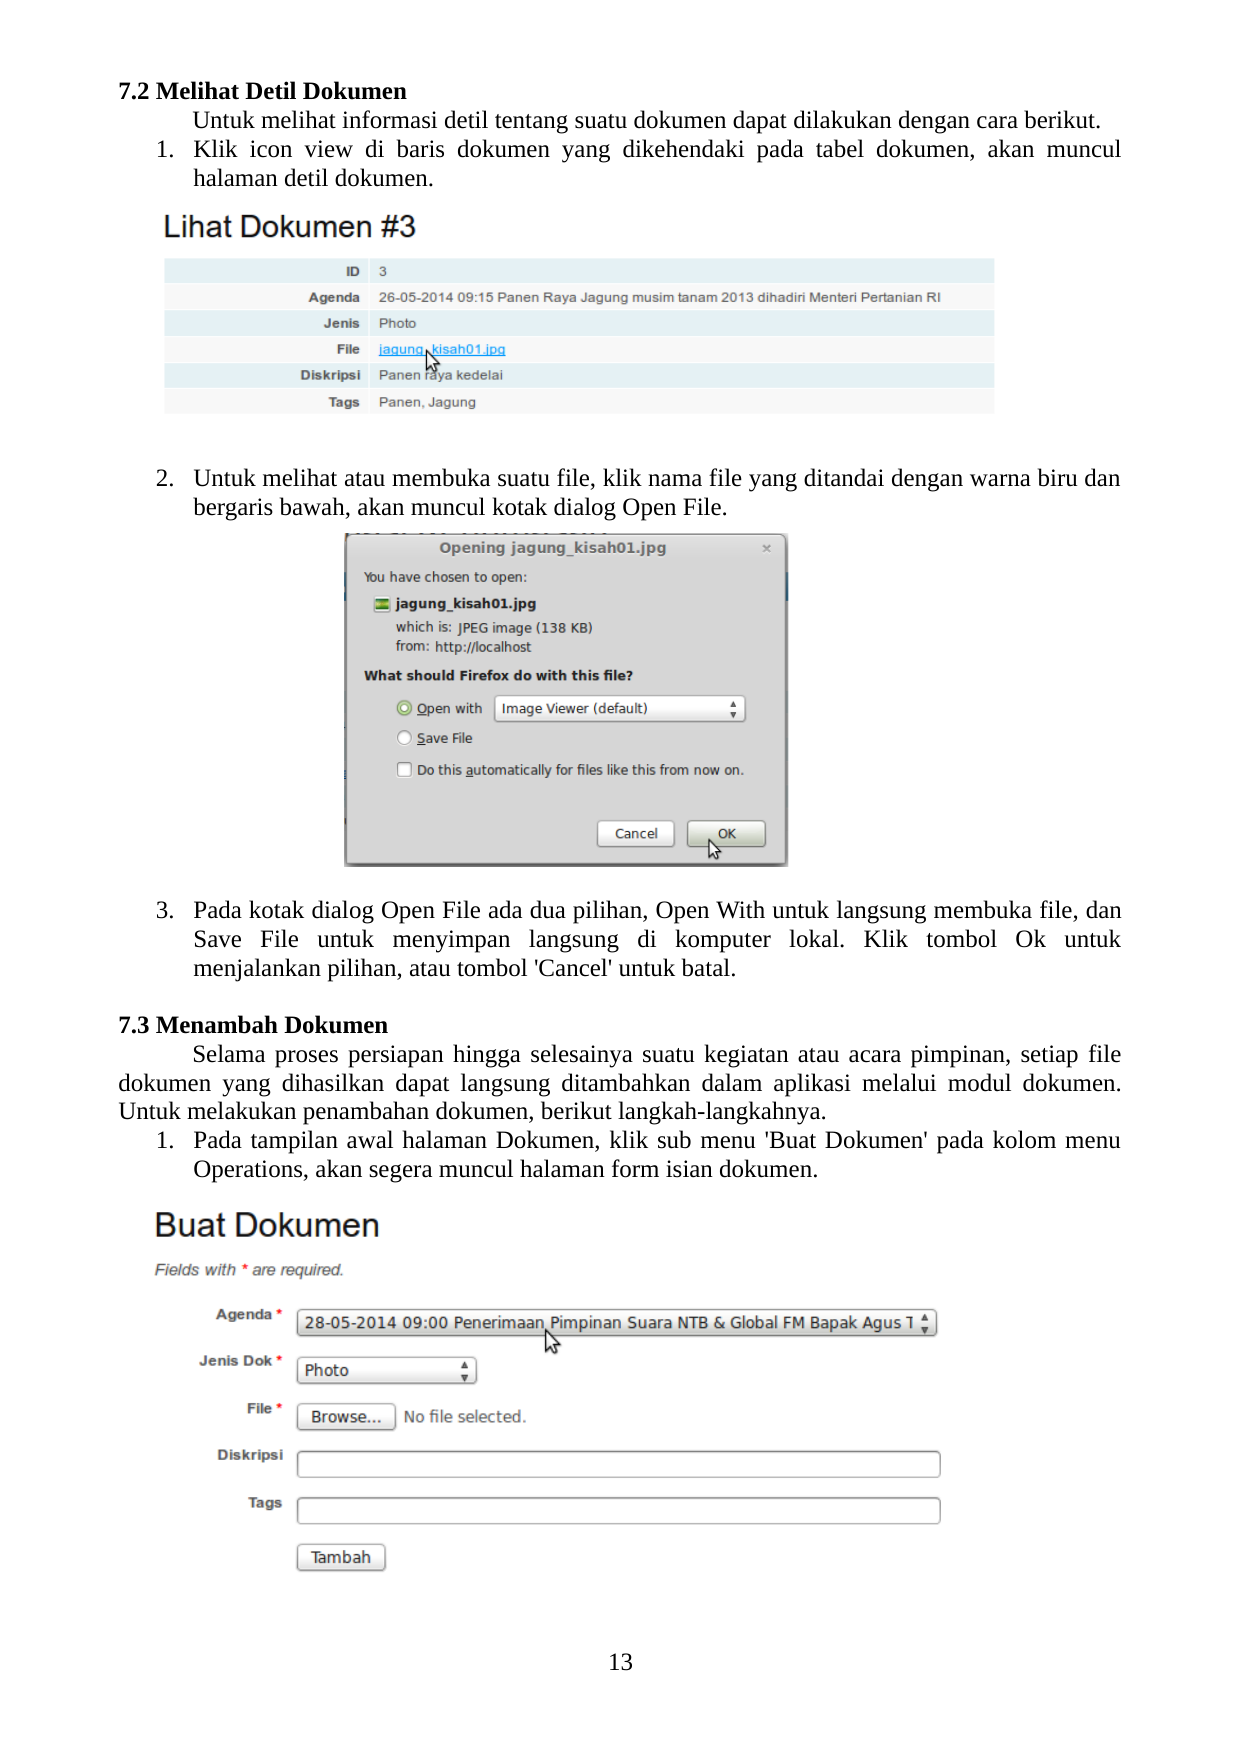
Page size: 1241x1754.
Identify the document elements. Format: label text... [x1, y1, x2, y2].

text Untuk melihat informasi detil tentang suatu dokumen dapat dilakukan dengan cara berikut. [118, 105, 1122, 134]
text 7.2 Melihat Detil Dokumen [118, 76, 1122, 105]
list Klik icon view di baris dokumen yang dikehendaki pada tabel dokumen, akan muncul halaman detil dokumen. [156, 134, 1122, 191]
list Untuk melihat atau membuka suatu file, klik nama file yang ditandai dengan warna biru dan bergaris bawah, akan muncul kotak dialog Open File. [156, 463, 1122, 521]
picture [344, 533, 789, 867]
picture [154, 202, 1005, 435]
text 7.3 Menambah Dokumen [118, 1010, 1122, 1039]
picture [130, 1193, 959, 1598]
list Pada tampilan awal halaman Dokumen, klik sub menu 'Buat Dokumen' pada kolom menu Operations, akan segera muncul halaman form isian dokumen. [156, 1125, 1122, 1183]
list Pada kotak dialog Open File ada dua pilihan, Open With untuk langsung membuka file, dan Save File untuk menyimpan langsung di komputer lokal. Klik tombol Ok untuk menjalankan pilihan, atau tombol 'Cancel' untuk batal. [156, 895, 1122, 981]
text Selama proses persiapan hingga selesainya suatu kegiatan atau acara pimpinan, setiap file dokumen yang dihasilkan dapat langsung ditambahkan dalam aplikasi melalui modul dokumen. Untuk melakukan penambahan dokumen, berikut langkah-langkahnya. [118, 1039, 1122, 1125]
